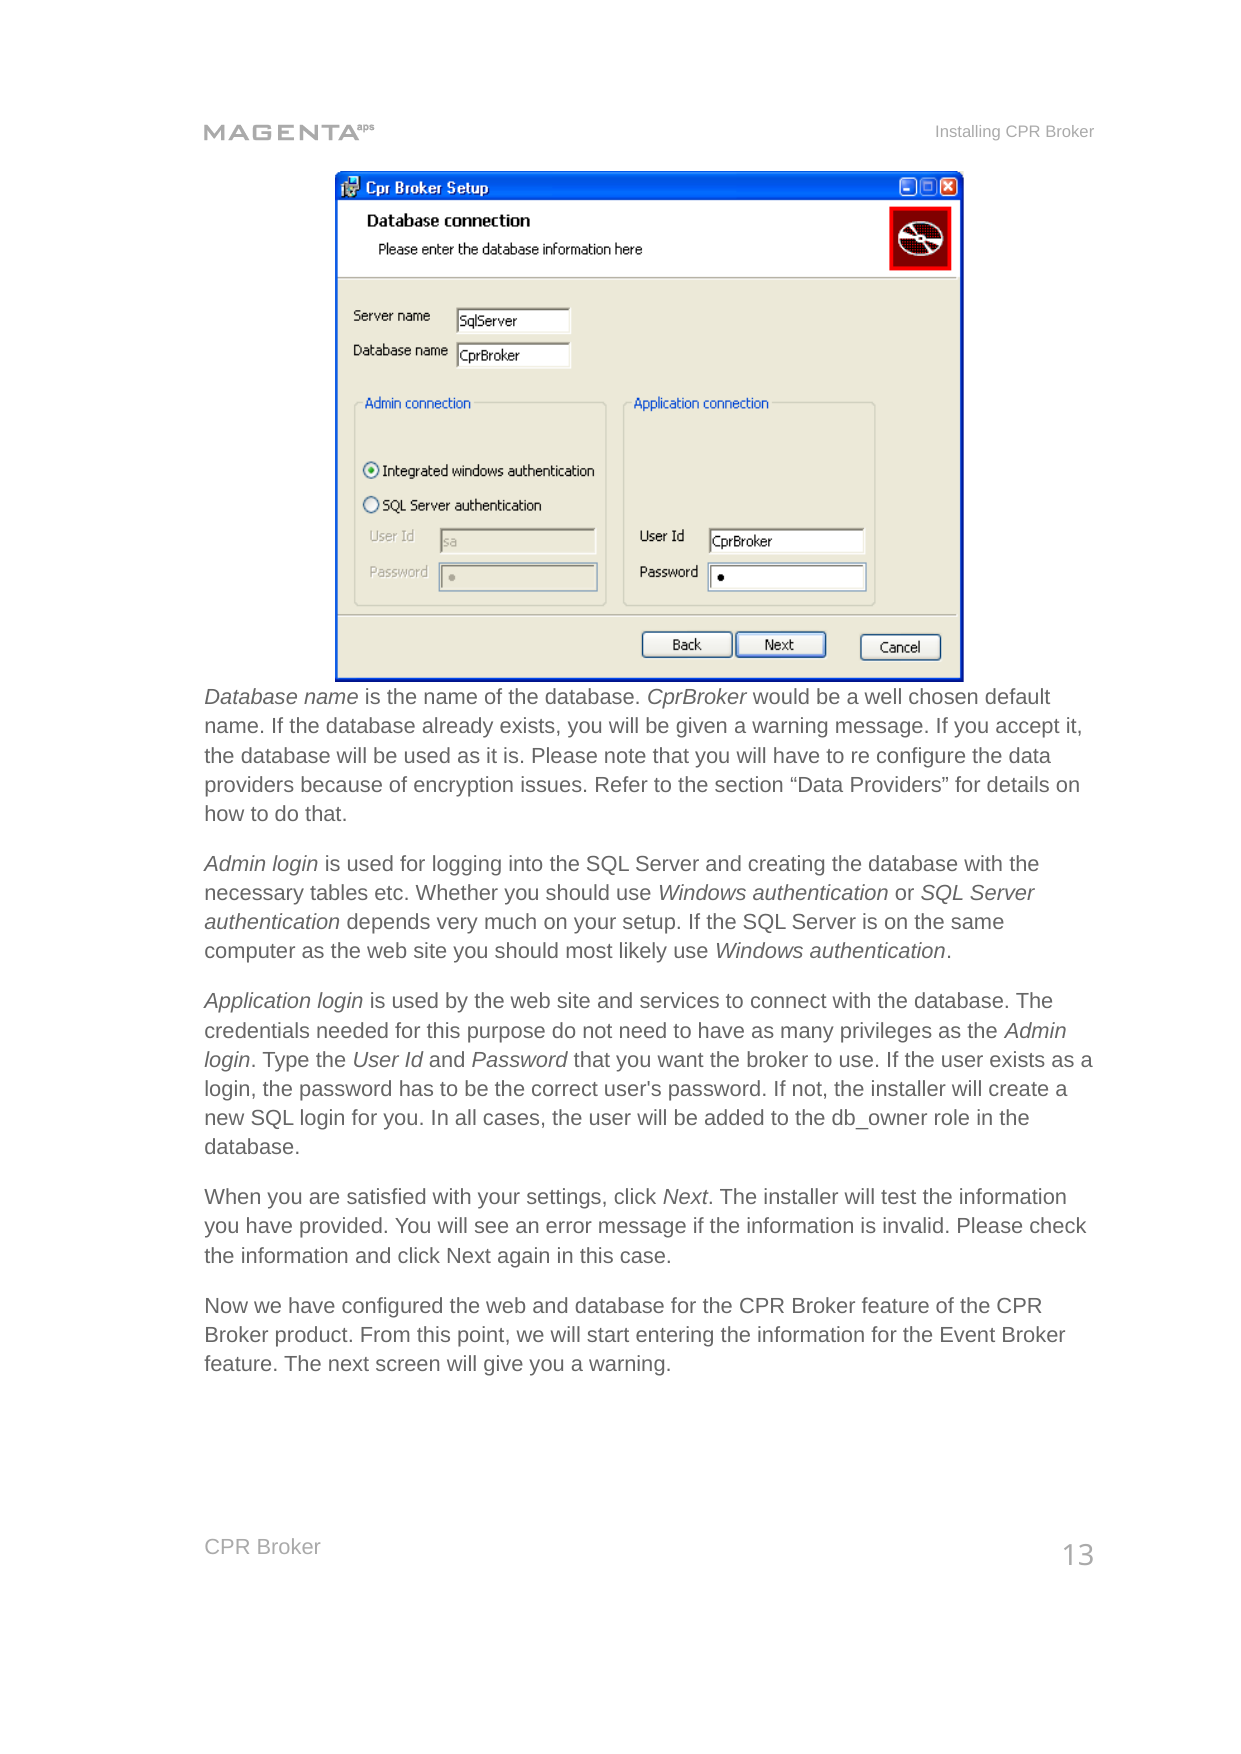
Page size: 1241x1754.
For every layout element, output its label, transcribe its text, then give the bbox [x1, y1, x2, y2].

text When you are satisfied with your settings, click Next. The installer will test the information you have provided. You will see an error message if the information is invalid. Please check the information and click Next again in this case. [204, 1181, 1094, 1269]
text Admin login is used for logging into the SQL Server and creating the database with the necessary tables etc. Whether you should use Windows authentication or SQL Server authentication depends very much on your setup. If the SQL Server is on the same computer as the web site you should most likely use Windows authentication. [204, 848, 1094, 965]
picture [335, 171, 964, 682]
text Application login is used by the web site and services to connect with the database. The credentials needed for this purpose do not need to have as many privileges as the Admin login. Type the User Id and Password that you want the broker to use. If the user exists as a login, the password has to be the correct user's password. If not, the installer will create a new SQL login for you. In all cases, the user will be added to the db_owner role in the database. [204, 986, 1094, 1161]
text Now we have configured the web and database for the CPR Broker feature of the CPR Broker product. From this point, we will start entering the information for the Event Broker feature. The next screen will give you a warning. [204, 1290, 1094, 1377]
text Database name is the name of the database. CprBroker would be a well chosen default name. If the database already exists, you will be given a warning message. If you accept it, the database will be used as it is. Please note that you will have to re configure the data providers because of encryption issues. Refer to the section “Data Providers” for details on how to do that. [204, 171, 1094, 827]
